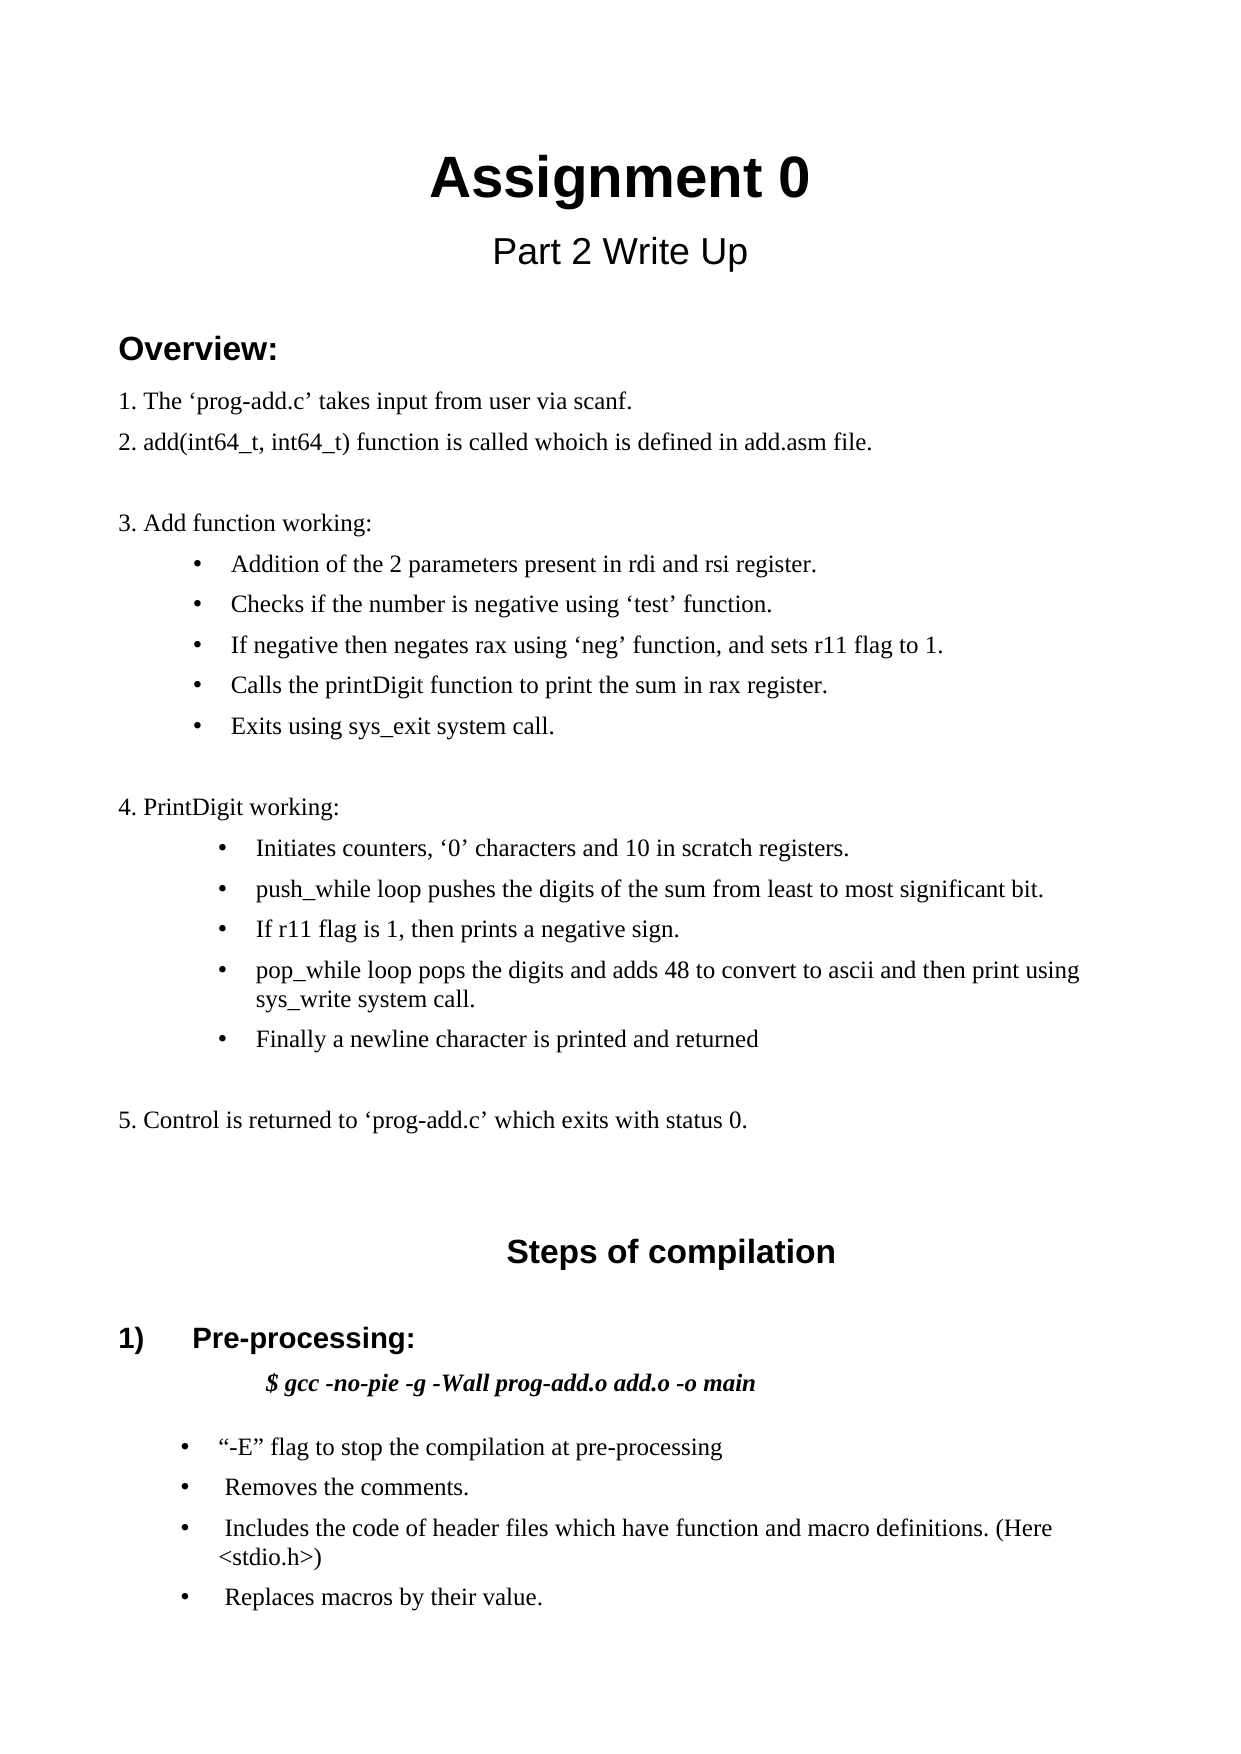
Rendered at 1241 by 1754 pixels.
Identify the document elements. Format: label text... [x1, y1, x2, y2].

text 1. The ‘prog-add.c’ takes input from user via scanf. [118, 386, 1122, 415]
list “-E” flag to stop the compilation at pre-processing [181, 1432, 1122, 1461]
list If r11 flag is 1, then prints a negative sign. [218, 914, 1122, 943]
text 4. PrintDigit working: [118, 792, 1122, 821]
list Addition of the 2 parameters present in rdi and rsi register. [193, 549, 1122, 577]
text $ gcc -no-pie -g -Wall prog-add.o add.o -o main [118, 1368, 1063, 1396]
subtitle Part 2 Write Up [118, 229, 1122, 272]
subtitle Steps of compilation [118, 1232, 1122, 1271]
list Replaces macros by their value. [181, 1582, 1122, 1611]
list Calls the printDigit function to print the sum in rax register. [193, 671, 1122, 699]
list Finally a newline character is printed and returned [218, 1024, 1122, 1053]
list Exits using sys_exit system call. [193, 711, 1122, 740]
list Includes the code of header files which have function and macro definitions. (Here <stdio.h>) [181, 1513, 1122, 1571]
list pop_while loop pops the digits and adds 48 to convert to ascii and then print using sys_write system call. [218, 955, 1122, 1012]
list If negative then negates rax using ‘neg’ function, and sets r11 flag to 1. [193, 630, 1122, 659]
title Assignment 0 [118, 143, 1122, 210]
list Removes the comments. [181, 1472, 1122, 1501]
subtitle Pre-processing: [118, 1321, 1122, 1355]
subtitle Overview: [118, 329, 1122, 368]
text 3. Add function working: [118, 508, 1122, 537]
list Initiates counters, ‘0’ characters and 10 in scratch registers. [218, 833, 1122, 862]
list Checks if the number is negative using ‘test’ function. [193, 589, 1122, 618]
text 2. add(int64_t, int64_t) function is called whoich is defined in add.asm file. [118, 427, 1122, 456]
text 5. Control is returned to ‘prog-add.c’ which exits with status 0. [118, 1106, 1122, 1134]
list push_while loop pushes the digits of the sum from least to most significant bit. [218, 874, 1122, 902]
